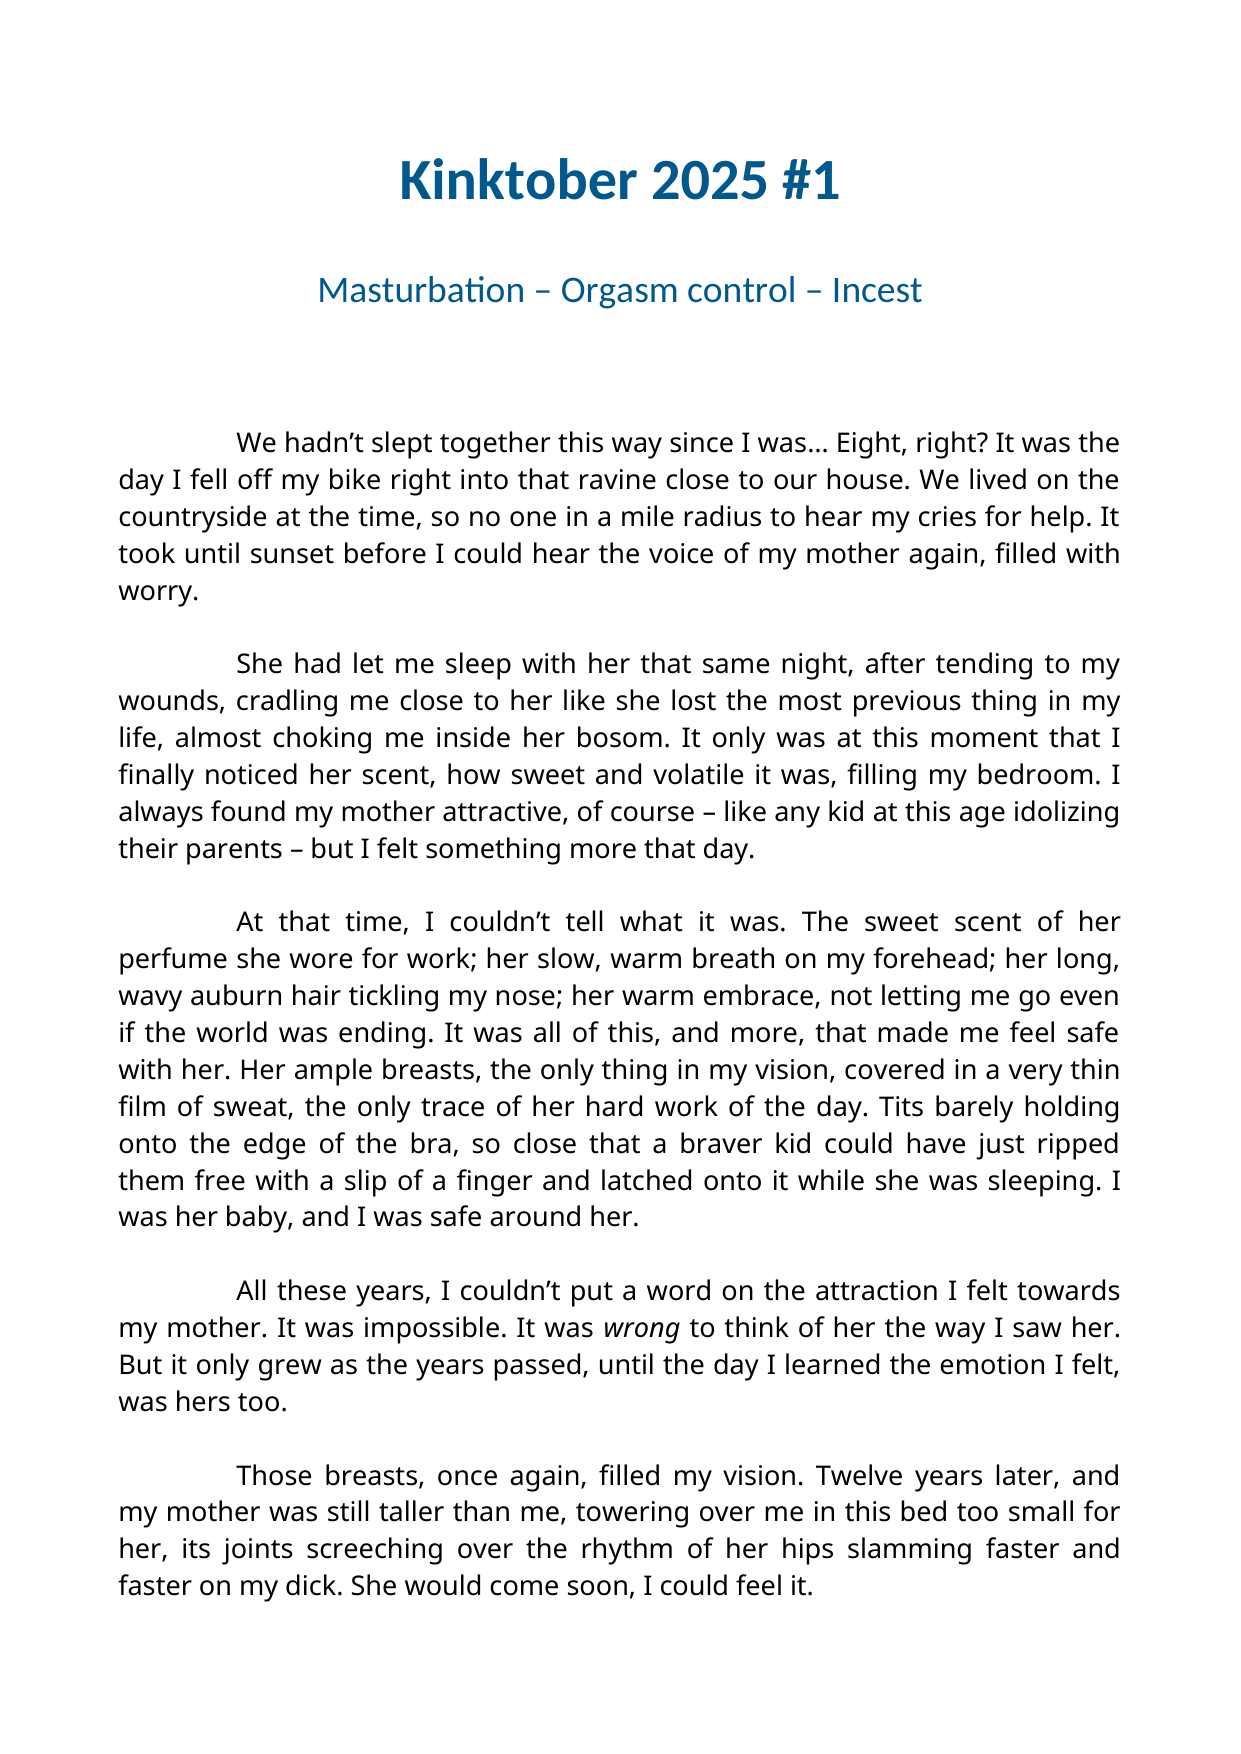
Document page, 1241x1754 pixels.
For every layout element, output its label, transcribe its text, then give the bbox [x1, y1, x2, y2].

text She had let me sleep with her that same night, after tending to my wounds, cradling me close to her like she lost the most previous thing in my life, almost choking me inside her bosom. It only was at this moment that I finally noticed her scent, how sweet and volatile it was, filling my bedroom. I always found my mother attractive, of course – like any kid at this age idolizing their parents – but I felt something more that day. [118, 645, 1122, 866]
text All these years, I couldn’t put a word on the attraction I felt towards my mother. It was impossible. It was wrong to think of her the way I saw her. But it only grew as the years passed, until the day I learned the emotion I felt, was hers too. [118, 1272, 1122, 1419]
text At that time, I couldn’t tell what it was. The sweet scent of her perfume she wore for work; her slow, warm breath on my forehead; her long, wavy auburn hair tickling my nose; her warm embrace, not letting me go even if the world was ending. It was all of this, and more, that made me feel safe with her. Her ample breasts, the only thing in my vision, covered in a very thin film of sweat, the only trace of her hard work of the day. Tits barely holding onto the edge of the bra, so close that a braver kid could have just ripped them free with a slip of a finger and latched onto it while she was sleeping. I was her baby, and I was safe around her. [118, 903, 1122, 1235]
text Those breasts, once again, filled my vision. Twelve years later, and my mother was still taller than me, towering over me in this bed too small for her, its joints screeching over the rhythm of her hips slamming faster and faster on my dick. She would come soon, I could feel it. [118, 1456, 1122, 1603]
text We hadn’t slept together this way since I was… Eight, right? It was the day I fell off my bike right into that ravine close to our house. We lived on the countryside at the time, so no one in a mile radius to hear my cries for help. It took until sunset before I could hear the voice of my mother again, filled with worry. [118, 423, 1122, 608]
title Kinktober 2025 #1 [118, 143, 1122, 214]
subtitle Masturbation – Orgasm control – Incest [118, 266, 1122, 312]
